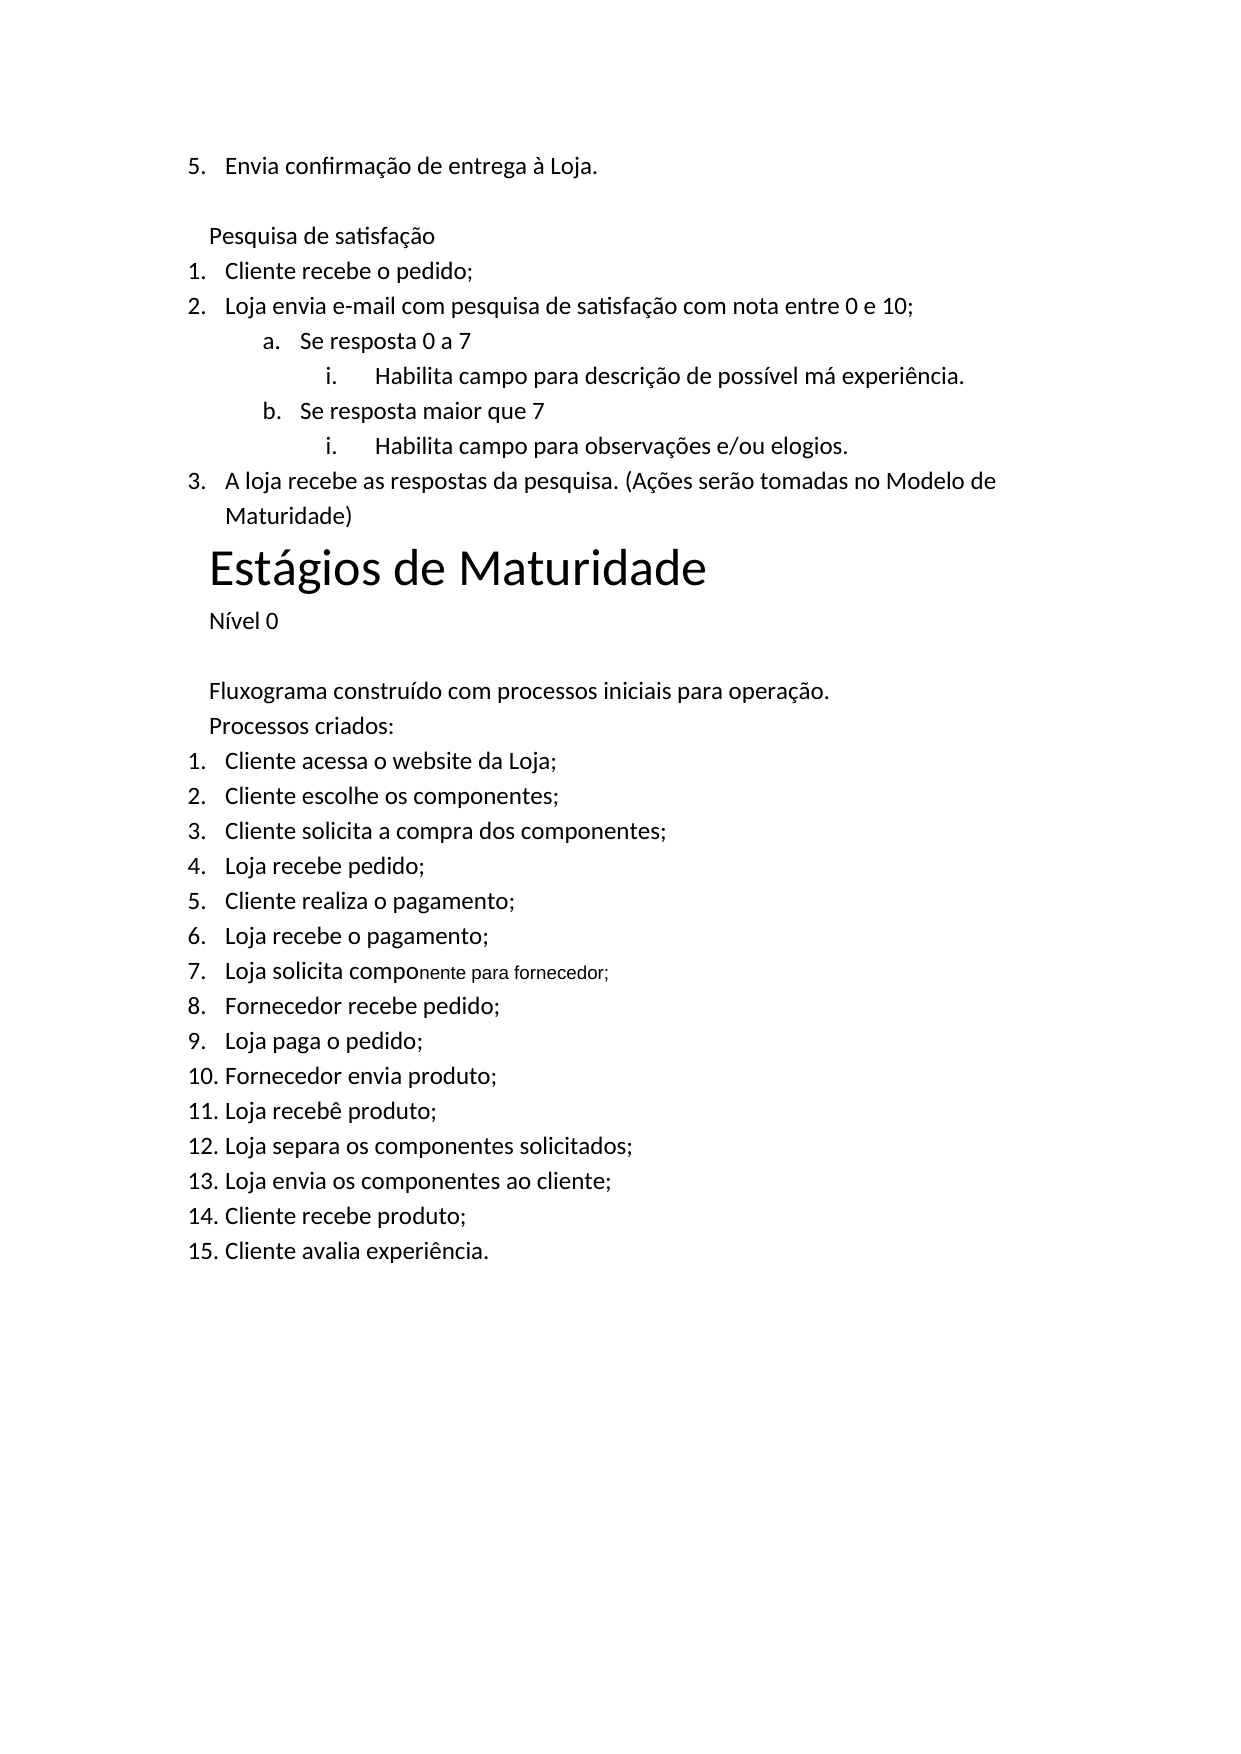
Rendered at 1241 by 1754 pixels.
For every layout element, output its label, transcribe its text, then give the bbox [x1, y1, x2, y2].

list Loja separa os componentes solicitados; [187, 1130, 1090, 1160]
list Loja envia e-mail com pesquisa de satisfação com nota entre 0 e 10; [187, 290, 1090, 321]
list Cliente recebe produto; [187, 1200, 1090, 1230]
text Fluxograma construído com processos iniciais para operação. [150, 675, 1090, 705]
list Habilita campo para descrição de possível má experiência. [337, 360, 1090, 391]
list Loja recebe pedido; [187, 850, 1090, 880]
list Envia confirmação de entrega à Loja. [187, 150, 1090, 181]
list Cliente avalia experiência. [187, 1235, 1090, 1265]
list Cliente realiza o pagamento; [187, 885, 1090, 915]
text Processos criados: [150, 710, 1090, 740]
list Se resposta 0 a 7 [262, 325, 1090, 356]
text Nível 0 [150, 605, 1090, 635]
list Cliente escolhe os componentes; [187, 780, 1090, 810]
title Estágios de Maturidade [150, 535, 1090, 598]
list Cliente solicita a compra dos componentes; [187, 815, 1090, 845]
list Loja paga o pedido; [187, 1025, 1090, 1055]
list Se resposta maior que 7 [262, 395, 1090, 426]
list Loja envia os componentes ao cliente; [187, 1165, 1090, 1195]
list Loja recebê produto; [187, 1095, 1090, 1125]
list Habilita campo para observações e/ou elogios. [337, 430, 1090, 461]
list A loja recebe as respostas da pesquisa. (Ações serão tomadas no Modelo de Maturidade) [187, 465, 1090, 531]
list Fornecedor envia produto; [187, 1060, 1090, 1090]
list Cliente acessa o website da Loja; [187, 745, 1090, 775]
list Fornecedor recebe pedido; [187, 990, 1090, 1020]
text Pesquisa de satisfação [150, 220, 1090, 251]
list Loja solicita componente para fornecedor; [187, 955, 1090, 985]
list Loja recebe o pagamento; [187, 920, 1090, 950]
list Cliente recebe o pedido; [187, 255, 1090, 286]
